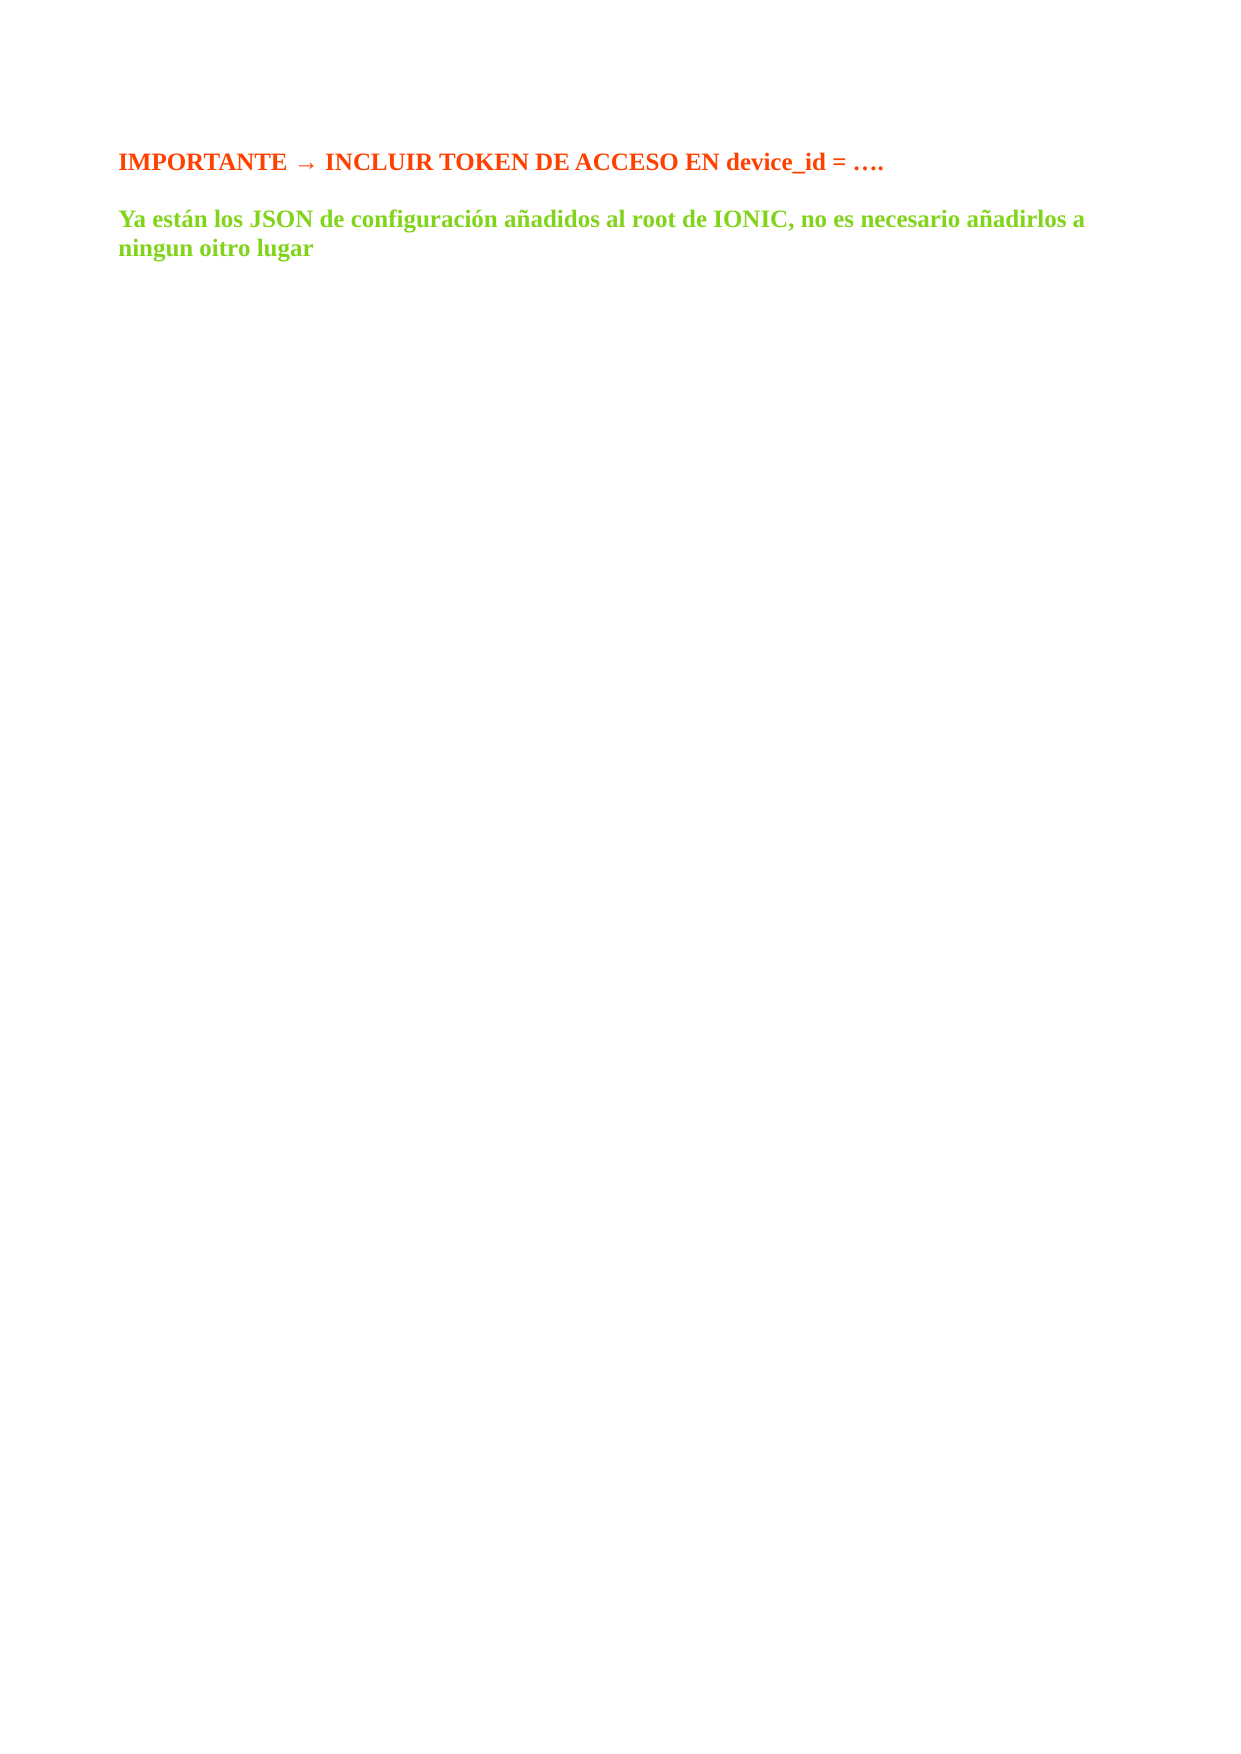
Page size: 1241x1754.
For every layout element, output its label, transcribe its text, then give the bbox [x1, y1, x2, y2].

text Ya están los JSON de configuración añadidos al root de IONIC, no es necesario añadirlos a ningun oitro lugar [118, 204, 1122, 262]
text IMPORTANTE → INCLUIR TOKEN DE ACCESO EN device_id = …. [118, 147, 1122, 176]
